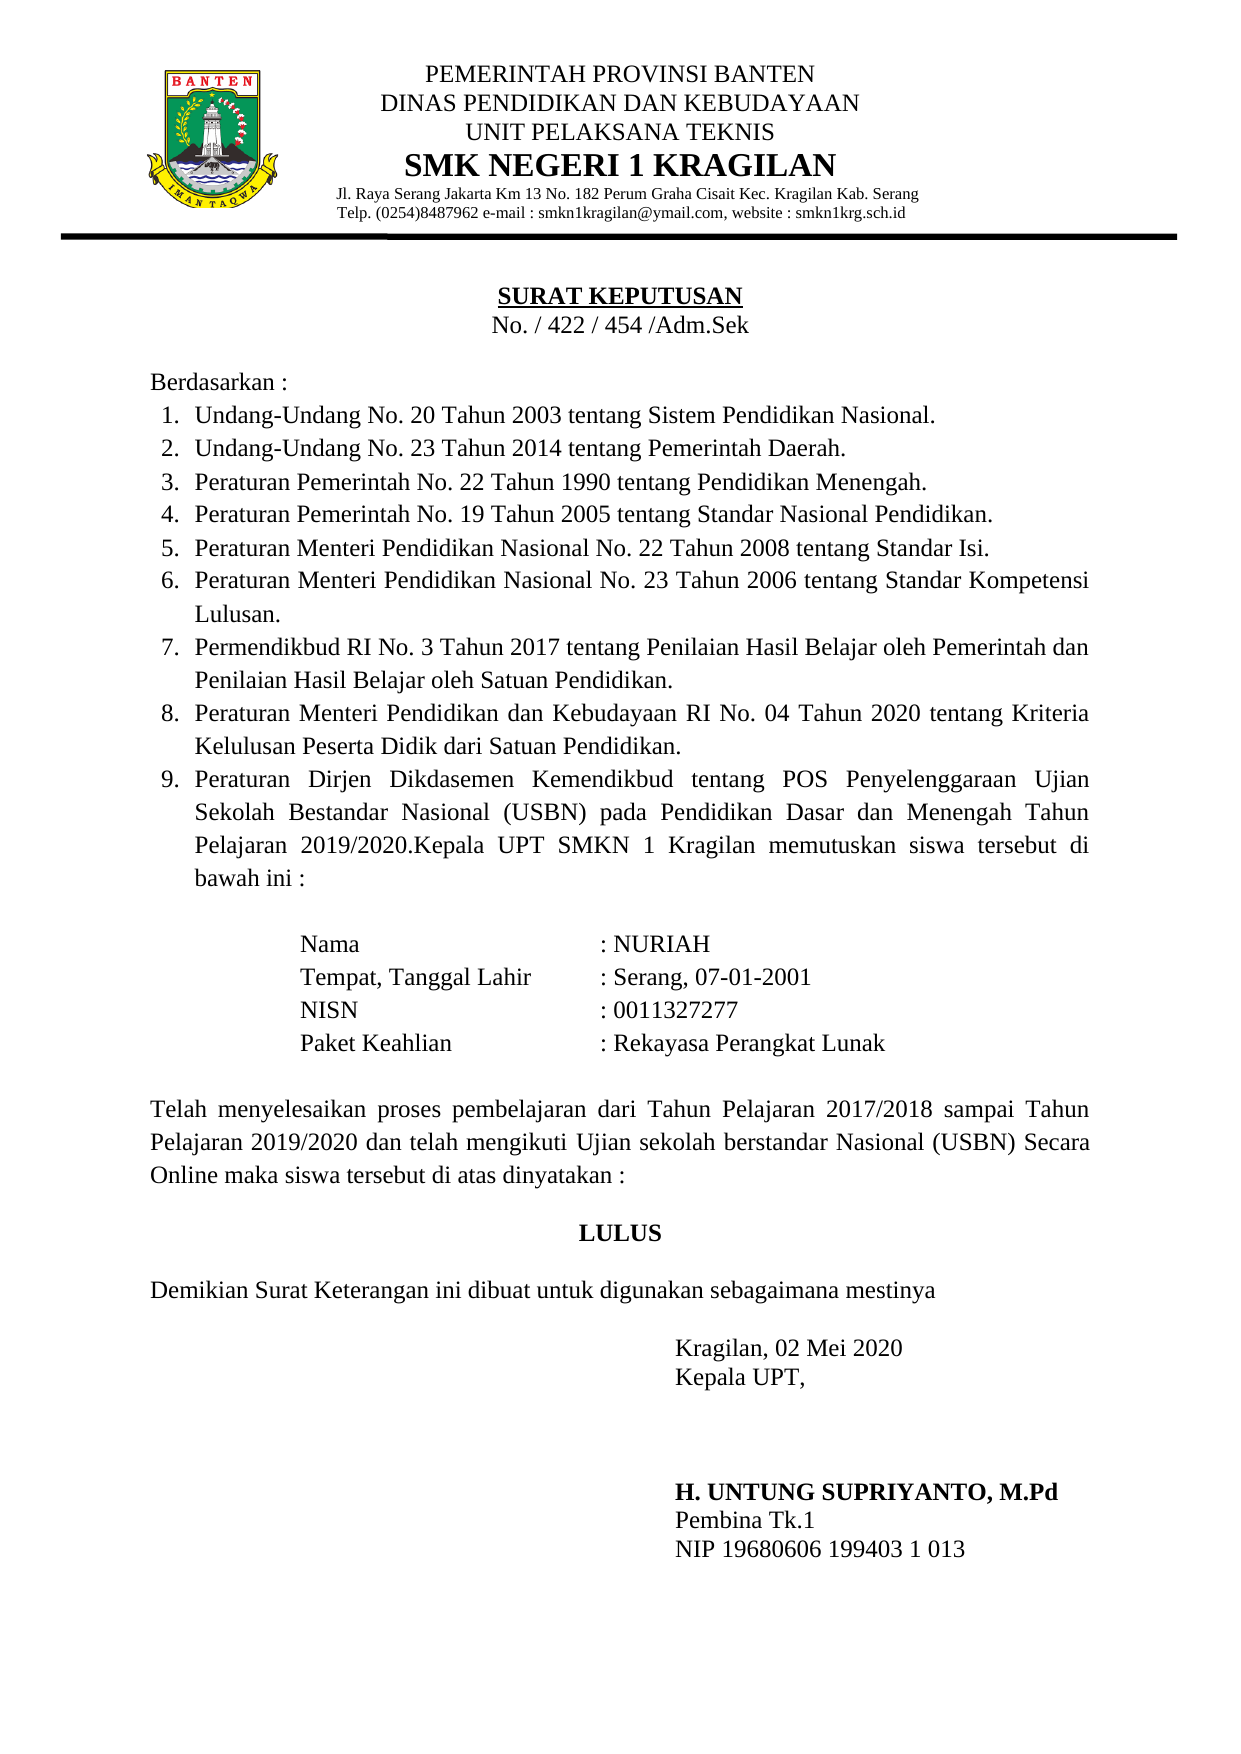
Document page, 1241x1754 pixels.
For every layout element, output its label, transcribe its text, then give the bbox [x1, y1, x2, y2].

text Kepala UPT, [150, 1362, 1090, 1391]
text H. UNTUNG SUPRIYANTO, M.Pd [150, 1477, 1090, 1506]
list Peraturan Dirjen Dikdasemen Kemendikbud tentang POS Penyelenggaraan Ujian Sekolah Bestandar Nasional (USBN) pada Pendidikan Dasar dan Menengah Tahun Pelajaran 2019/2020.Kepala UPT SMKN 1 Kragilan memutuskan siswa tersebut di bawah ini : [179, 764, 1090, 892]
list Peraturan Menteri Pendidikan Nasional No. 23 Tahun 2006 tentang Standar Kompetensi Lulusan. [179, 566, 1090, 627]
text Telah menyelesaikan proses pembelajaran dari Tahun Pelajaran 2017/2018 sampai Tahun Pelajaran 2019/2020 dan telah mengikuti Ujian sekolah berstandar Nasional (USBN) Secara Online maka siswa tersebut di atas dinyatakan : [150, 1094, 1090, 1189]
text Tempat, Tanggal Lahir : Serang, 07-01-2001 [150, 962, 1090, 991]
text No. / 422 / 454 /Adm.Sek [150, 310, 1090, 339]
list Peraturan Menteri Pendidikan dan Kebudayaan RI No. 04 Tahun 2020 tentang Kriteria Kelulusan Peserta Didik dari Satuan Pendidikan. [179, 698, 1090, 759]
list Peraturan Menteri Pendidikan Nasional No. 22 Tahun 2008 tentang Standar Isi. [179, 533, 1090, 561]
picture [146, 70, 279, 208]
text SURAT KEPUTUSAN [150, 281, 1090, 310]
text Kragilan, 02 Mei 2020 [150, 1333, 1090, 1362]
text Demikian Surat Keterangan ini dibuat untuk digunakan sebagaimana mestinya [150, 1276, 1090, 1304]
text Nama : NURIAH [150, 929, 1090, 958]
text NISN : 0011327277 [150, 995, 1090, 1024]
text LULUS [150, 1218, 1090, 1247]
list Peraturan Pemerintah No. 19 Tahun 2005 tentang Standar Nasional Pendidikan. [179, 499, 1090, 528]
list Peraturan Pemerintah No. 22 Tahun 1990 tentang Pendidikan Menengah. [179, 467, 1090, 495]
list Undang-Undang No. 20 Tahun 2003 tentang Sistem Pendidikan Nasional. [179, 401, 1090, 429]
list Undang-Undang No. 23 Tahun 2014 tentang Pemerintah Daerah. [179, 433, 1090, 462]
text Paket Keahlian : Rekayasa Perangkat Lunak [150, 1028, 1090, 1057]
text NIP 19680606 199403 1 013 [150, 1534, 1090, 1563]
list Permendikbud RI No. 3 Tahun 2017 tentang Penilaian Hasil Belajar oleh Pemerintah dan Penilaian Hasil Belajar oleh Satuan Pendidikan. [179, 632, 1090, 693]
text Pembina Tk.1 [150, 1506, 1090, 1534]
text Berdasarkan : [150, 367, 1090, 396]
